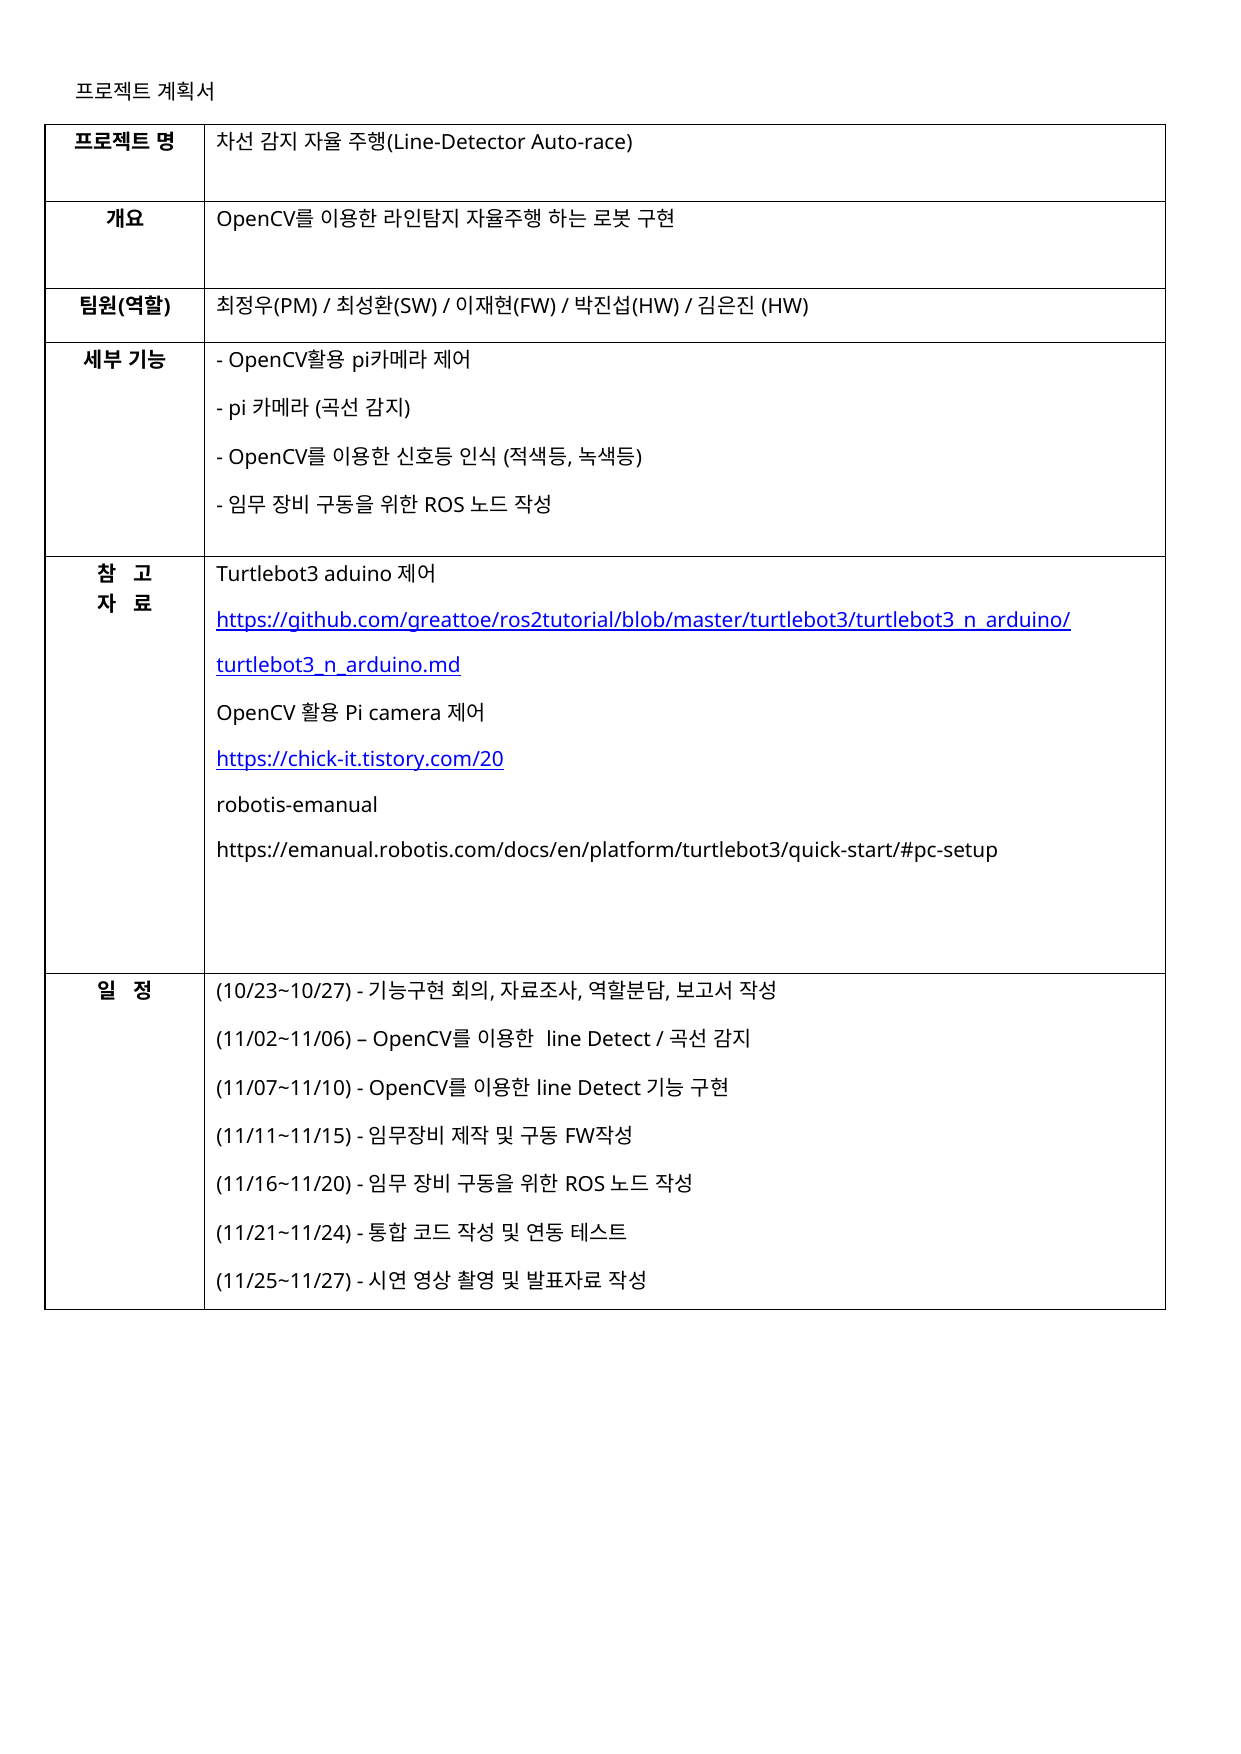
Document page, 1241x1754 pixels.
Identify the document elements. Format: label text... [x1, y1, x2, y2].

table_cell 최정우(PM) / 최성환(SW) / 이재현(FW) / 박진섭(HW) / 김은진 (HW) [205, 289, 1165, 342]
table_header 프로젝트 명 [46, 125, 204, 201]
table_cell 일 정 [46, 974, 204, 1309]
table_header 차선 감지 자율 주행(Line-Detector Auto-race) [205, 125, 1165, 201]
table_cell (10/23~10/27) - 기능구현 회의, 자료조사, 역할분담, 보고서 작성 (11/02~11/06) – OpenCV를 이용한 line Detect / 곡선 감지 (11/07~11/10) - OpenCV를 이용한 line Detect 기능 구현 (11/11~11/15) - 임무장비 제작 및 구동 FW작성 (11/16~11/20) - 임무 장비 구동을 위한 ROS 노드 작성 (11/21~11/24) - 통합 코드 작성 및 연동 테스트 (11/25~11/27) - 시연 영상 촬영 및 발표자료 작성 [205, 974, 1165, 1309]
text 프로젝트 계획서 [75, 75, 1165, 105]
table_cell 팀원(역할) [46, 289, 204, 342]
table_cell 세부 기능 [46, 343, 204, 556]
table_cell - OpenCV활용 pi카메라 제어 - pi 카메라 (곡선 감지) - OpenCV를 이용한 신호등 인식 (적색등, 녹색등) - 임무 장비 구동을 위한 ROS 노드 작성 [205, 343, 1165, 556]
table_cell OpenCV를 이용한 라인탐지 자율주행 하는 로봇 구현 [205, 202, 1165, 288]
table_cell Turtlebot3 aduino 제어 https://github.com/greattoe/ros2tutorial/blob/master/turtlebot3/turtlebot3_n_arduino/turtlebot3_n_arduino.md OpenCV 활용 Pi camera 제어 https://chick-it.tistory.com/20 robotis-emanual https://emanual.robotis.com/docs/en/platform/turtlebot3/quick-start/#pc-setup [205, 557, 1165, 973]
table_cell 개요 [46, 202, 204, 288]
table_cell 참 고 자 료 [46, 557, 204, 973]
